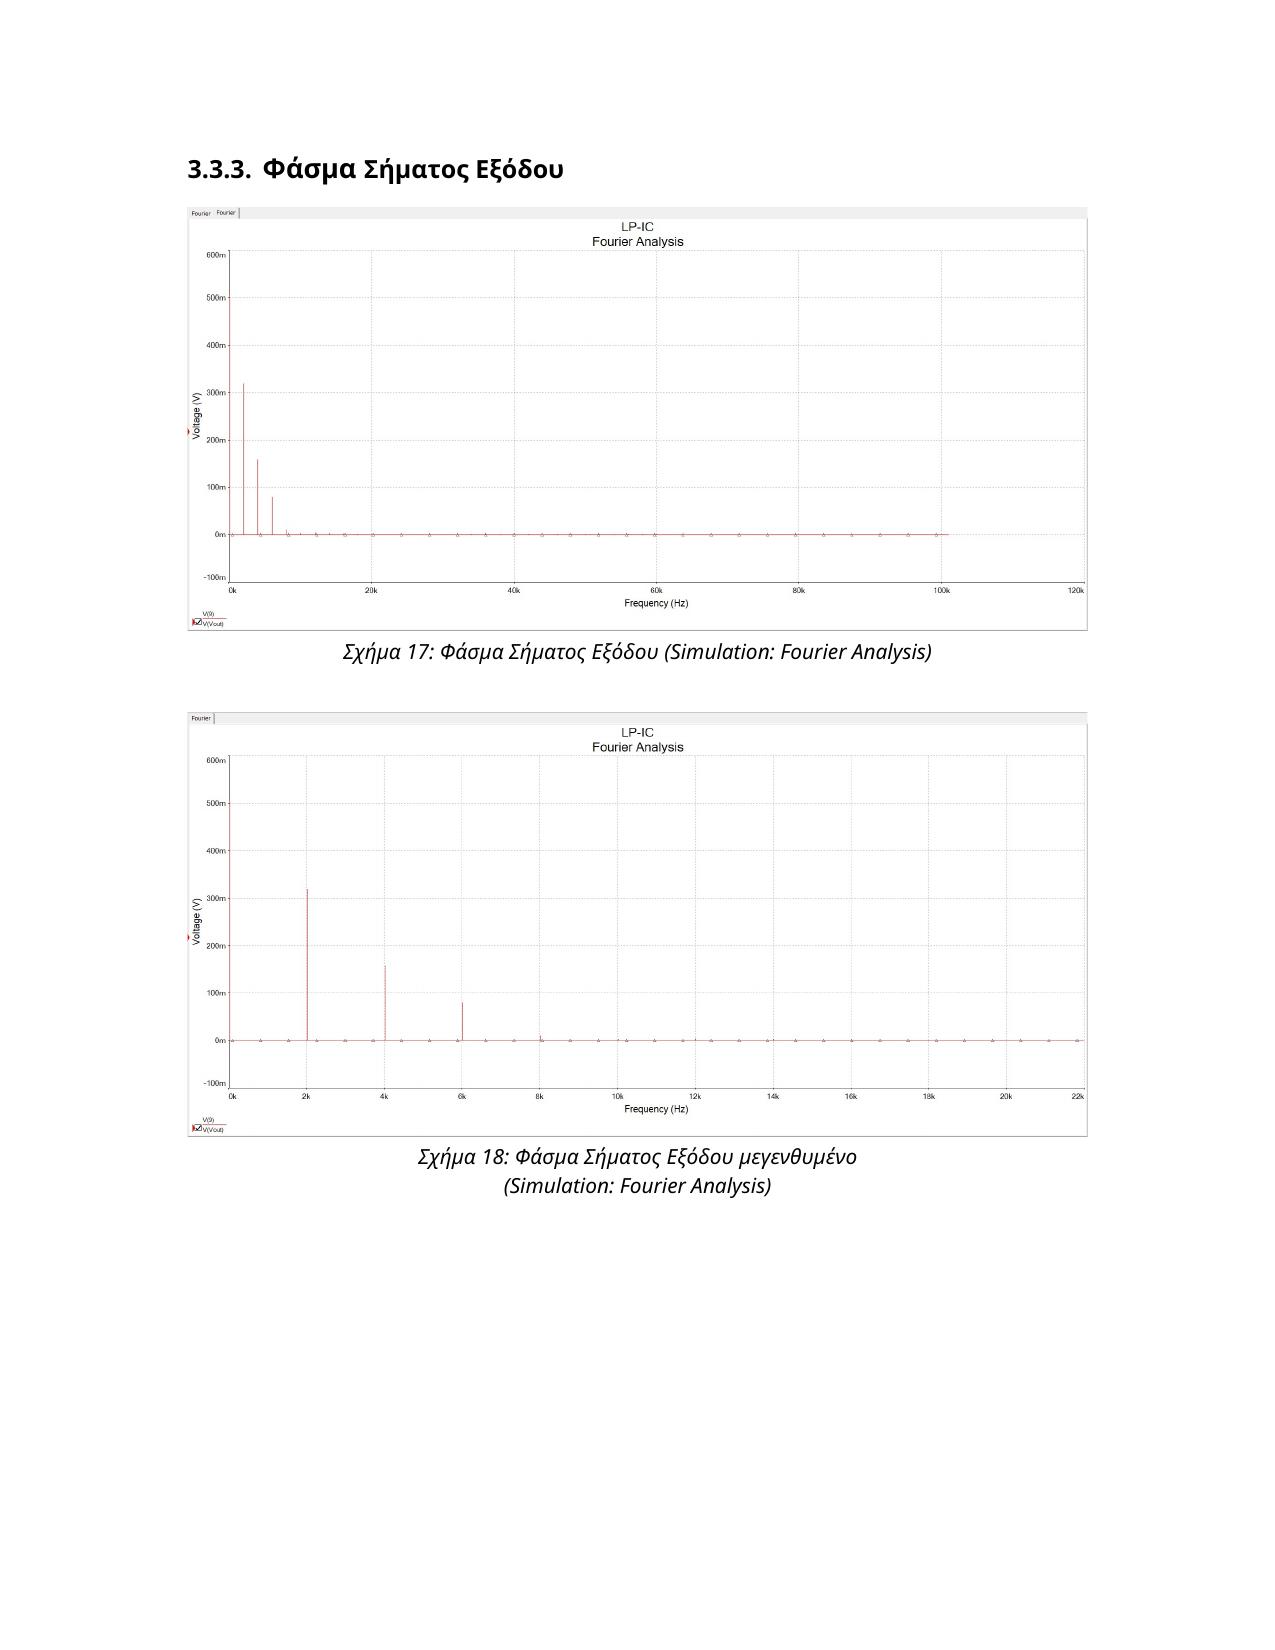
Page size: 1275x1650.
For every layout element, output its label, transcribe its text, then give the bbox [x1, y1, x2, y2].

text Σχήμα 18: Φάσμα Σήματος Εξόδου μεγενθυμένο (Simulation: Fourier Analysis) [187, 1137, 1087, 1199]
picture [187, 712, 1088, 1137]
text Σχήμα 17: Φάσμα Σήματος Εξόδου (Simulation: Fourier Analysis) [187, 631, 1087, 665]
subtitle Φάσμα Σήματος Εξόδου [187, 150, 1087, 187]
picture [187, 207, 1088, 631]
